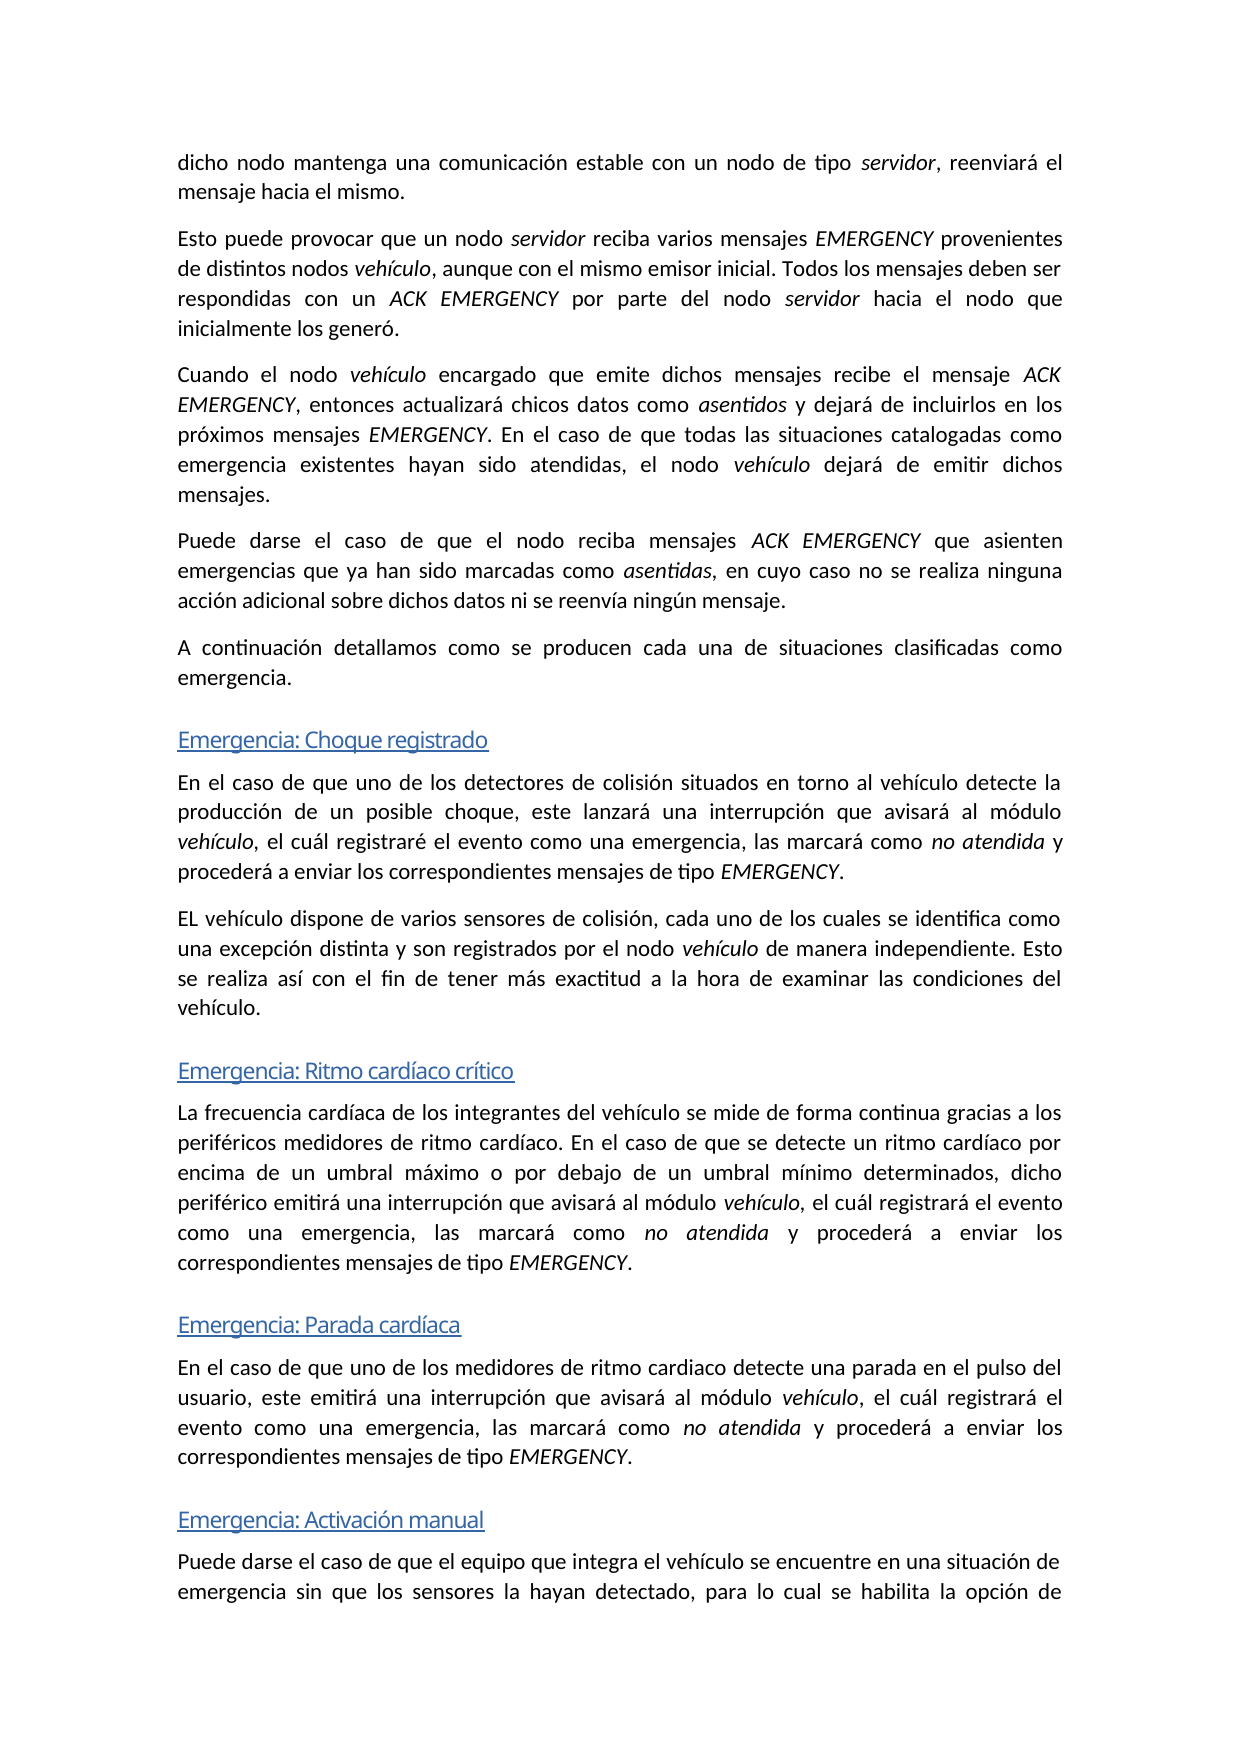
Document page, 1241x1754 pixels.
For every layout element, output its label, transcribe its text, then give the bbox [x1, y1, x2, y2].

text dicho nodo mantenga una comunicación estable con un nodo de tipo servidor, reenviará el mensaje hacia el mismo. [177, 148, 1063, 206]
text Puede darse el caso de que el equipo que integra el vehículo se encuentre en una situación de emergencia sin que los sensores la hayan detectado, para lo cual se habilita la opción de [177, 1547, 1063, 1605]
subtitle Emergencia: Choque registrado [177, 724, 1063, 755]
text La frecuencia cardíaca de los integrantes del vehículo se mide de forma continua gracias a los periféricos medidores de ritmo cardíaco. En el caso de que se detecte un ritmo cardíaco por encima de un umbral máximo o por debajo de un umbral mínimo determinados, dicho periférico emitirá una interrupción que avisará al módulo vehículo, el cuál registrará el evento como una emergencia, las marcará como no atendida y procederá a enviar los correspondientes mensajes de tipo EMERGENCY. [177, 1098, 1063, 1276]
subtitle Emergencia: Activación manual [177, 1504, 1063, 1535]
text En el caso de que uno de los medidores de ritmo cardiaco detecte una parada en el pulso del usuario, este emitirá una interrupción que avisará al módulo vehículo, el cuál registrará el evento como una emergencia, las marcará como no atendida y procederá a enviar los correspondientes mensajes de tipo EMERGENCY. [177, 1353, 1063, 1471]
subtitle Emergencia: Ritmo cardíaco crítico [177, 1055, 1063, 1086]
text En el caso de que uno de los detectores de colisión situados en torno al vehículo detecte la producción de un posible choque, este lanzará una interrupción que avisará al módulo vehículo, el cuál registraré el evento como una emergencia, las marcará como no atendida y procederá a enviar los correspondientes mensajes de tipo EMERGENCY. [177, 768, 1063, 885]
text Cuando el nodo vehículo encargado que emite dichos mensajes recibe el mensaje ACK EMERGENCY, entonces actualizará chicos datos como asentidos y dejará de incluirlos en los próximos mensajes EMERGENCY. En el caso de que todas las situaciones catalogadas como emergencia existentes hayan sido atendidas, el nodo vehículo dejará de emitir dichos mensajes. [177, 360, 1063, 508]
text A continuación detallamos como se producen cada una de situaciones clasificadas como emergencia. [177, 633, 1063, 691]
subtitle Emergencia: Parada cardíaca [177, 1309, 1063, 1340]
text EL vehículo dispone de varios sensores de colisión, cada uno de los cuales se identifica como una excepción distinta y son registrados por el nodo vehículo de manera independiente. Esto se realiza así con el fin de tener más exactitud a la hora de examinar las condiciones del vehículo. [177, 904, 1063, 1022]
text Puede darse el caso de que el nodo reciba mensajes ACK EMERGENCY que asienten emergencias que ya han sido marcadas como asentidas, en cuyo caso no se realiza ninguna acción adicional sobre dichos datos ni se reenvía ningún mensaje. [177, 526, 1063, 614]
text Esto puede provocar que un nodo servidor reciba varios mensajes EMERGENCY provenientes de distintos nodos vehículo, aunque con el mismo emisor inicial. Todos los mensajes deben ser respondidas con un ACK EMERGENCY por parte del nodo servidor hacia el nodo que inicialmente los generó. [177, 224, 1063, 342]
